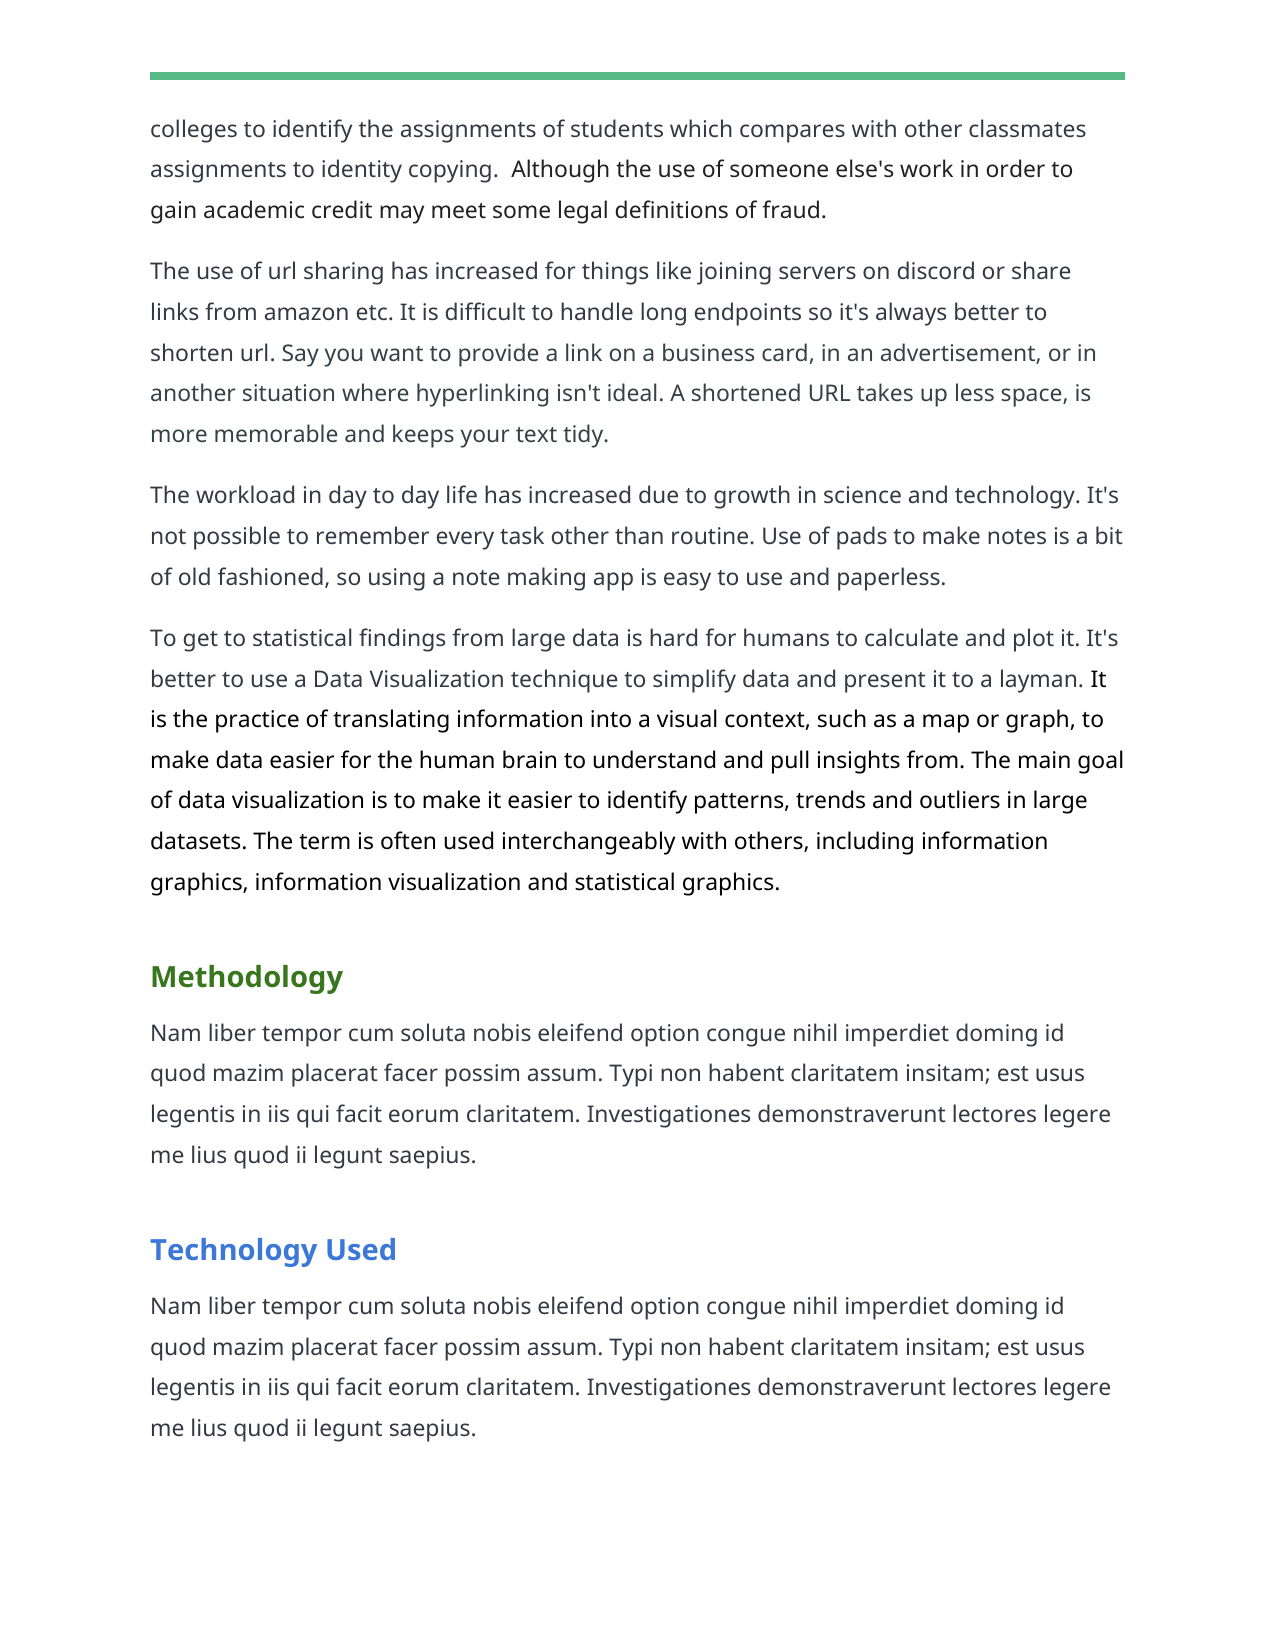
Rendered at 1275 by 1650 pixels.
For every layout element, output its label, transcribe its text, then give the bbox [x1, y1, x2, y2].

text Nam liber tempor cum soluta nobis eleifend option congue nihil imperdiet doming id quod mazim placerat facer possim assum. Typi non habent claritatem insitam; est usus legentis in iis qui facit eorum claritatem. Investigationes demonstraverunt lectores legere me lius quod ii legunt saepius. [150, 1017, 1125, 1170]
text colleges to identify the assignments of students which compares with other classmates assignments to identity copying. Although the use of someone else's work in order to gain academic credit may meet some legal definitions of fraud. [150, 112, 1125, 225]
text Nam liber tempor cum soluta nobis eleifend option congue nihil imperdiet doming id quod mazim placerat facer possim assum. Typi non habent claritatem insitam; est usus legentis in iis qui facit eorum claritatem. Investigationes demonstraverunt lectores legere me lius quod ii legunt saepius. [150, 1290, 1125, 1443]
text To get to statistical findings from large data is hard for humans to calculate and plot it. It's better to use a Data Visualization technique to simplify data and present it to a layman. It is the practice of translating information into a visual context, such as a map or graph, to make data easier for the human brain to understand and pull insights from. The main goal of data visualization is to make it easier to identify patterns, trends and outliers in large datasets. The term is often used interchangeably with others, including information graphics, information visualization and statistical graphics. [150, 622, 1125, 897]
picture [150, 72, 1125, 80]
subtitle Methodology [150, 956, 1125, 996]
text The use of url sharing has increased for things like joining servers on discord or share links from amazon etc. It is difficult to handle long endpoints so it's always better to shorten url. Say you want to provide a link on a business card, in an advertisement, or in another situation where hyperlinking isn't ideal. A shortened URL takes up less space, is more memorable and keeps your text tidy. [150, 255, 1125, 449]
subtitle Technology Used [150, 1229, 1125, 1269]
text The workload in day to day life has increased due to growth in science and technology. It's not possible to remember every task other than routine. Use of pads to make notes is a bit of old fashioned, so using a note making app is easy to use and paperless. [150, 479, 1125, 592]
